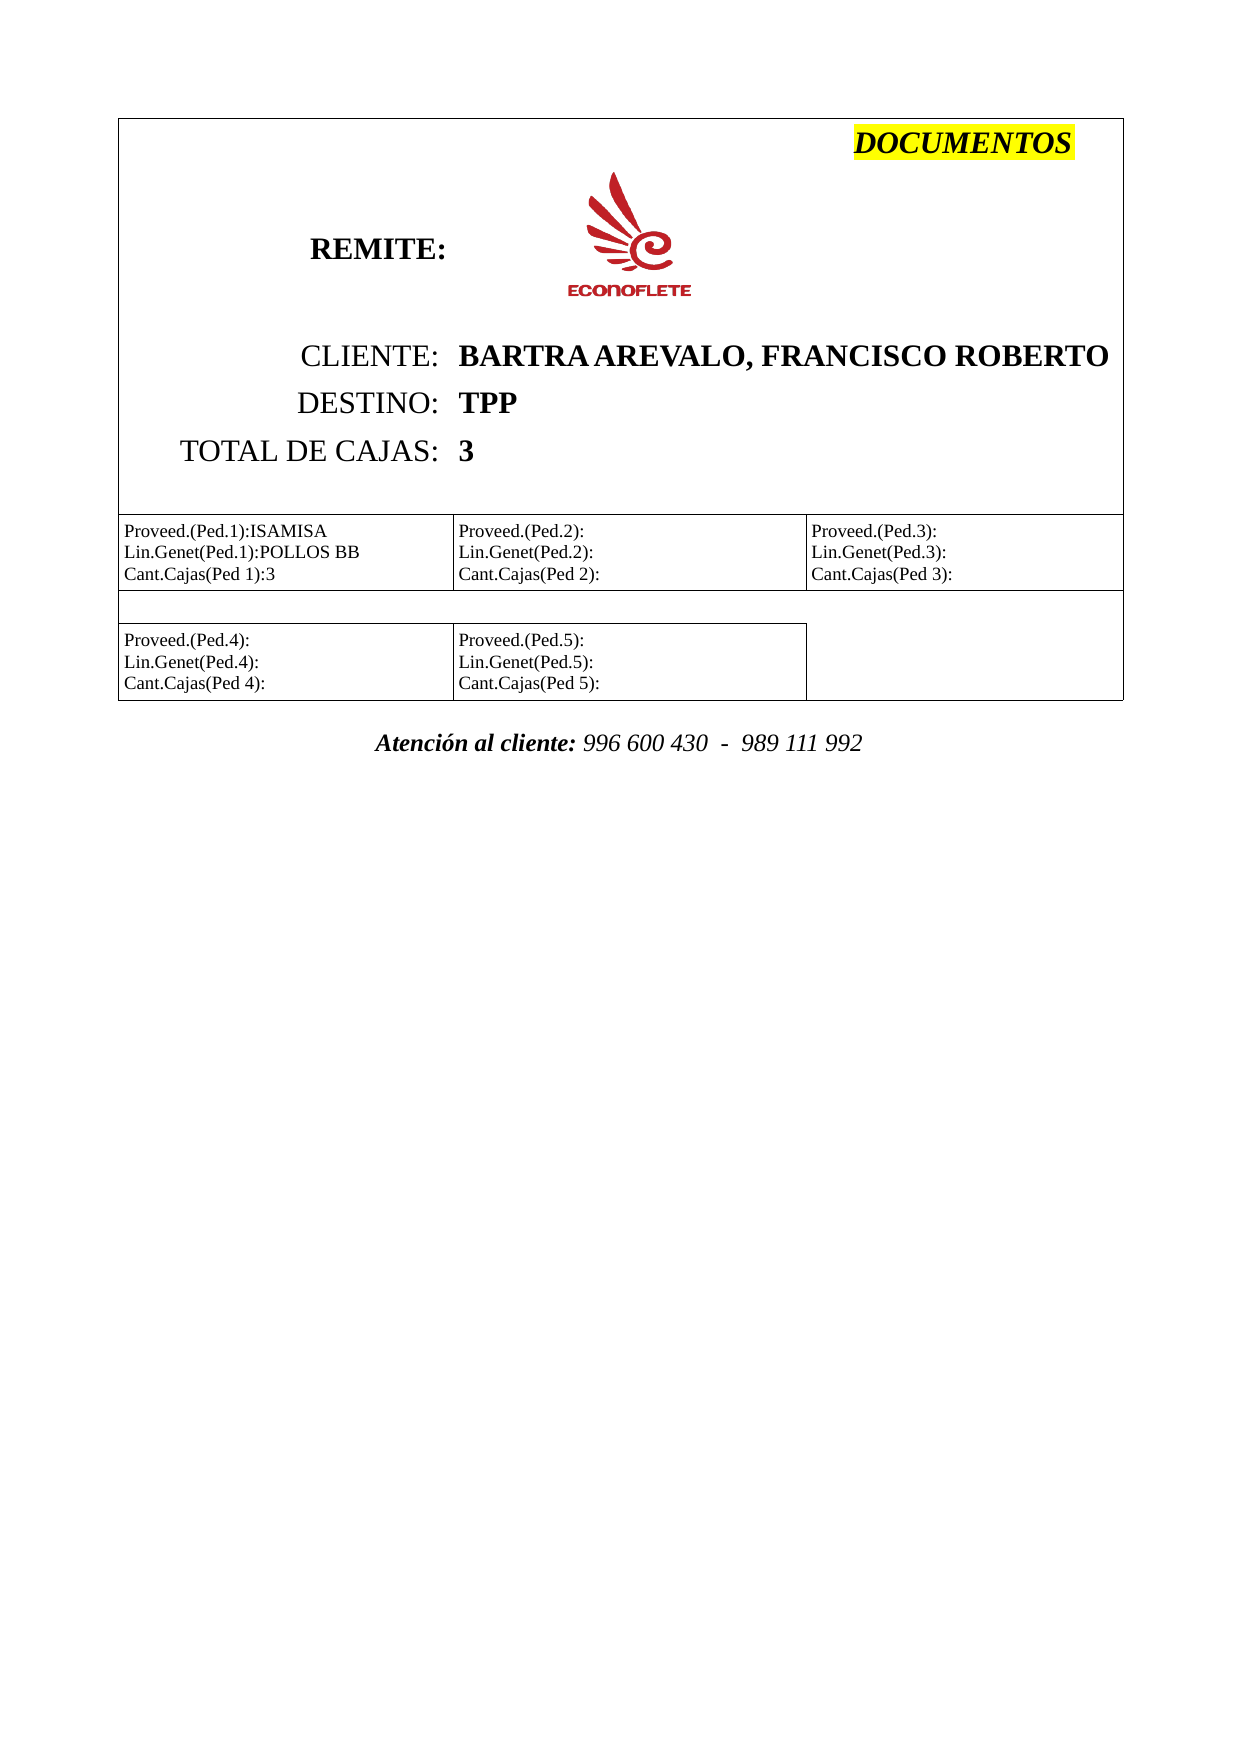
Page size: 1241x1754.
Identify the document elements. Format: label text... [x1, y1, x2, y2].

table_cell [806, 591, 1123, 623]
table_cell [453, 166, 806, 332]
table_cell [806, 379, 1123, 426]
table_cell [806, 166, 1123, 332]
table_cell Proveed.(Ped.3): Lin.Genet(Ped.3): Cant.Cajas(Ped 3): [807, 515, 1123, 590]
table_cell [807, 623, 1123, 699]
table_cell TOTAL DE CAJAS: [119, 426, 453, 474]
table_cell REMITE: [119, 166, 453, 332]
table_header [453, 119, 806, 166]
table_cell CLIENTE: [119, 332, 453, 379]
table_cell [119, 474, 453, 514]
table_cell [453, 474, 806, 514]
table_cell Proveed.(Ped.1):ISAMISA Lin.Genet(Ped.1):POLLOS BB Cant.Cajas(Ped 1):3 [119, 515, 453, 590]
text Atención al cliente: 996 600 430 - 989 111 992 [118, 728, 1122, 757]
table_header DOCUMENTOS [806, 119, 1123, 166]
table_cell DESTINO: [119, 379, 453, 426]
table_cell [119, 591, 453, 623]
table_cell Proveed.(Ped.2): Lin.Genet(Ped.2): Cant.Cajas(Ped 2): [454, 515, 806, 590]
table_cell 3 [453, 426, 1123, 474]
table_cell TPP [453, 379, 806, 426]
picture [552, 171, 707, 297]
table_cell Proveed.(Ped.5): Lin.Genet(Ped.5): Cant.Cajas(Ped 5): [454, 624, 806, 699]
table_cell Proveed.(Ped.4): Lin.Genet(Ped.4): Cant.Cajas(Ped 4): [119, 624, 453, 699]
table_header [119, 119, 453, 166]
table_cell [806, 474, 1123, 514]
table_cell [453, 591, 806, 623]
table_cell BARTRA AREVALO, FRANCISCO ROBERTO [453, 332, 1123, 379]
